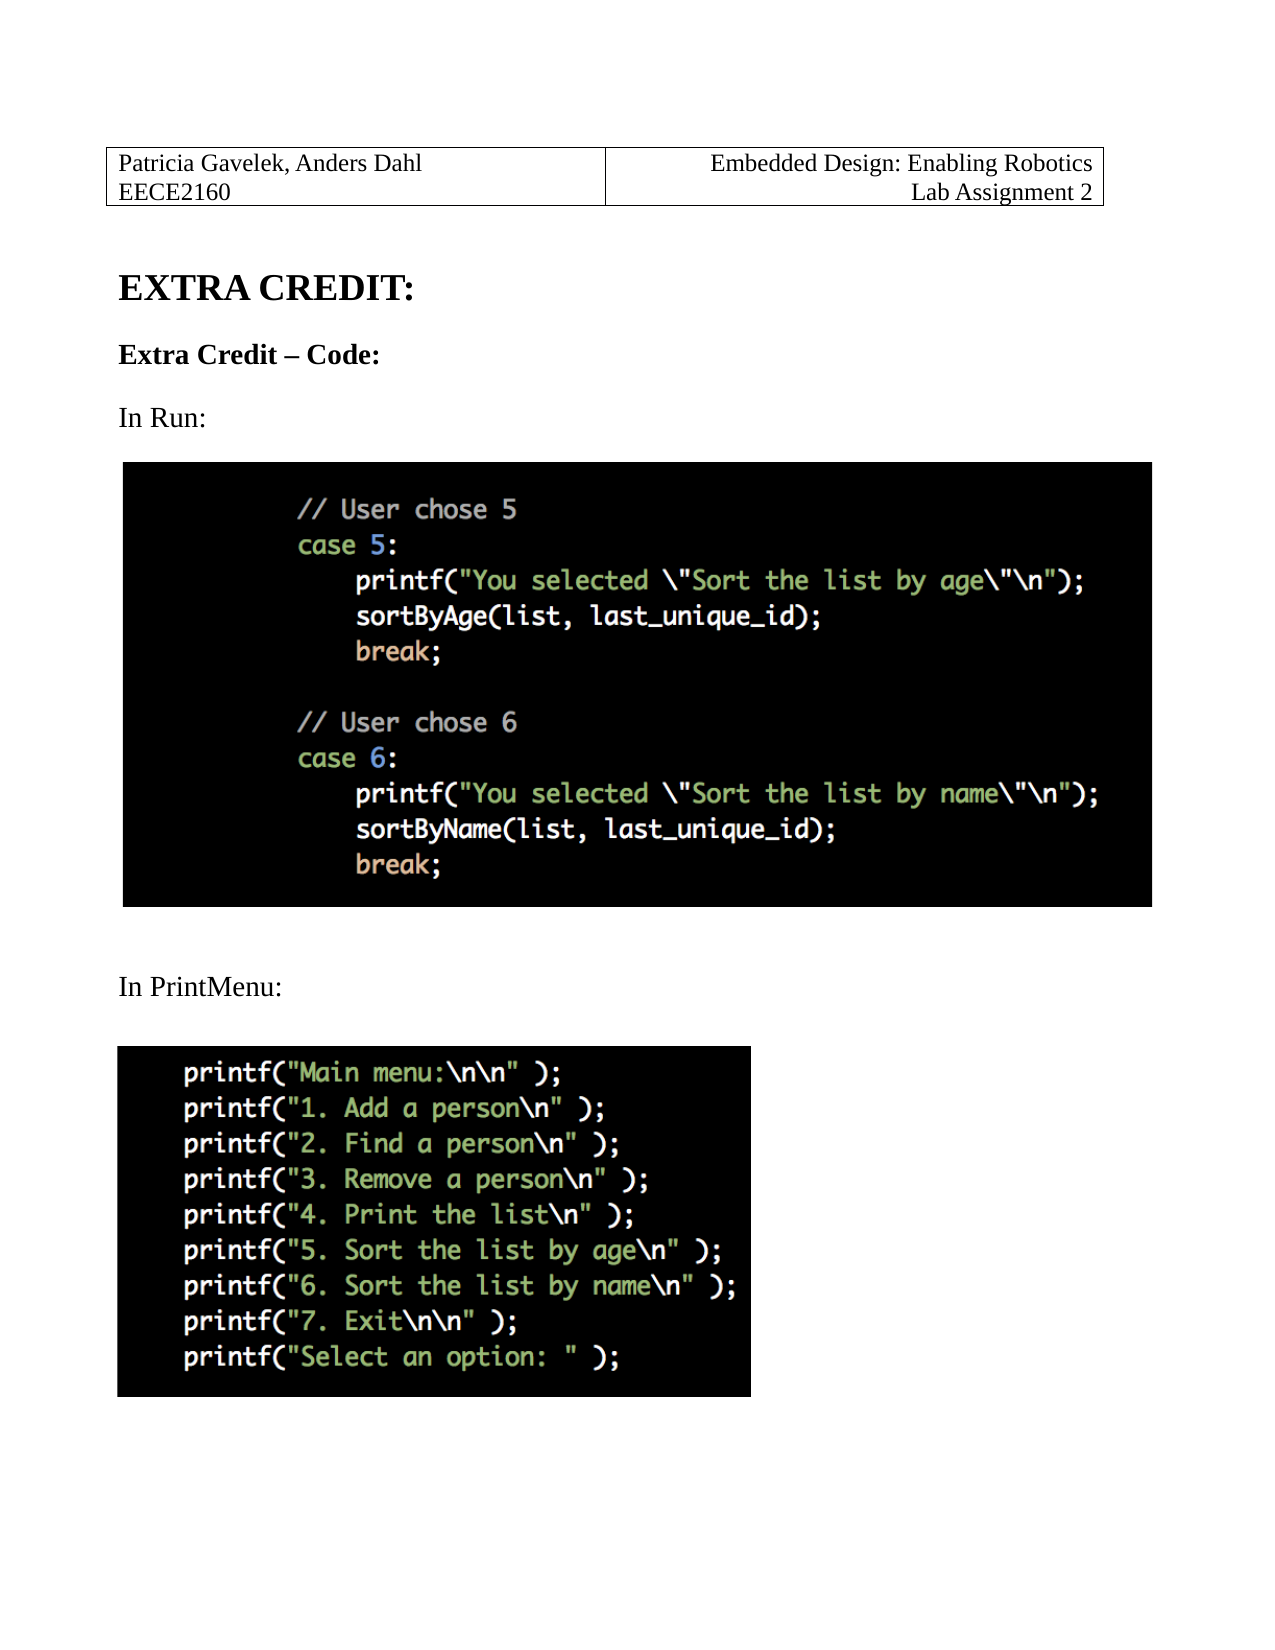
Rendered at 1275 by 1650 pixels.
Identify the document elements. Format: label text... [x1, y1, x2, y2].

text Extra Credit – Code: [118, 337, 1157, 371]
picture [122, 462, 1153, 907]
text In Run: [118, 400, 1157, 434]
picture [117, 1046, 751, 1397]
subtitle EXTRA CREDIT: [118, 265, 1157, 308]
text In PrintMenu: [118, 969, 1157, 1003]
